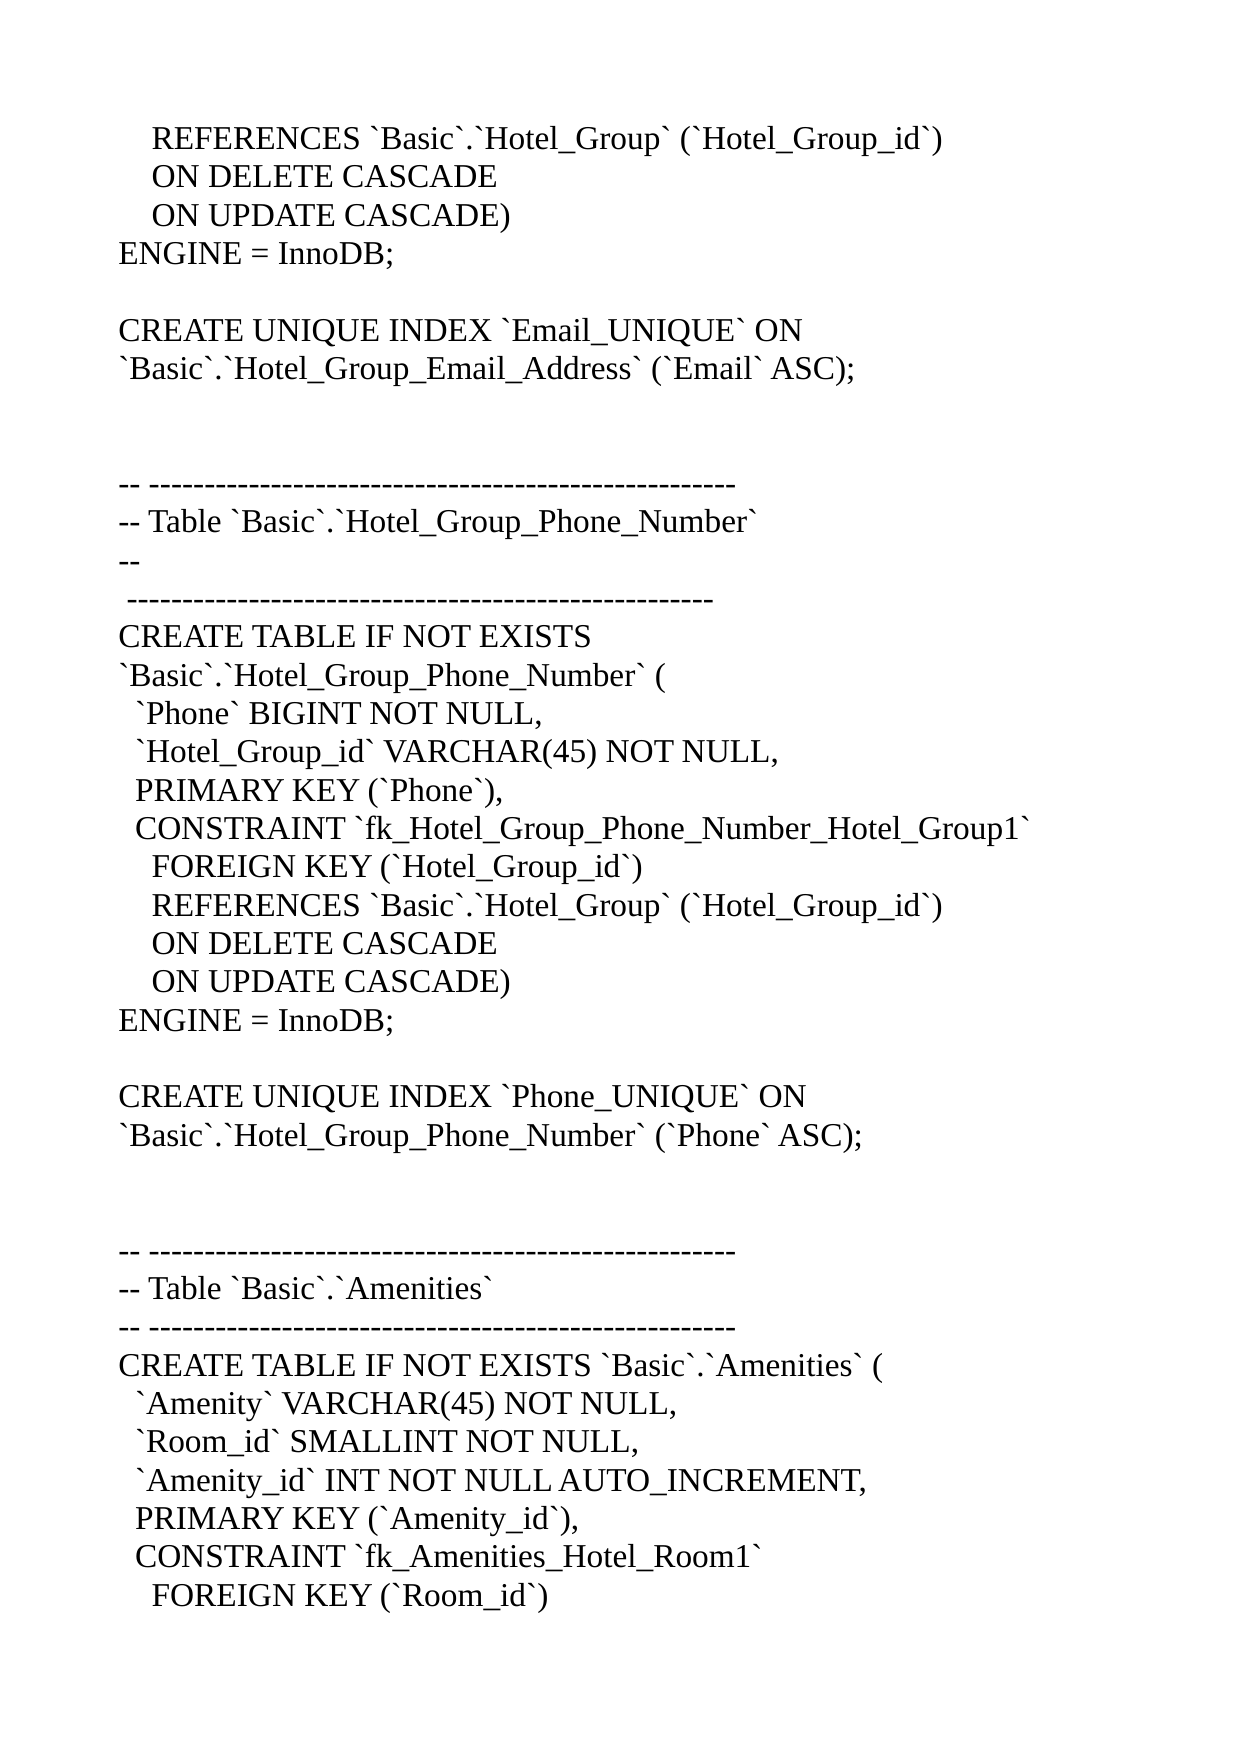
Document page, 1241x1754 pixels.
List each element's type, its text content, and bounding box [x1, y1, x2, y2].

text REFERENCES `Basic`.`Hotel_Group` (`Hotel_Group_id`) ON DELETE CASCADE ON UPDATE CASCADE) ENGINE = InnoDB; CREATE UNIQUE INDEX `Email_UNIQUE` ON `Basic`.`Hotel_Group_Email_Address` (`Email` ASC); -- ----------------------------------------------------- -- Table `Basic`.`Hotel_Group_Phone_Number` -- [118, 118, 1122, 578]
text ----------------------------------------------------- CREATE TABLE IF NOT EXISTS `Basic`.`Hotel_Group_Phone_Number` ( `Phone` BIGINT NOT NULL, `Hotel_Group_id` VARCHAR(45) NOT NULL, PRIMARY KEY (`Phone`), CONSTRAINT `fk_Hotel_Group_Phone_Number_Hotel_Group1` FOREIGN KEY (`Hotel_Group_id`) REFERENCES `Basic`.`Hotel_Group` (`Hotel_Group_id`) ON DELETE CASCADE ON UPDATE CASCADE) ENGINE = InnoDB; CREATE UNIQUE INDEX `Phone_UNIQUE` ON `Basic`.`Hotel_Group_Phone_Number` (`Phone` ASC); -- ----------------------------------------------------- -- Table `Basic`.`Amenities` -- ----------------------------------------------------- CREATE TABLE IF NOT EXISTS `Basic`.`Amenities` ( `Amenity` VARCHAR(45) NOT NULL, `Room_id` SMALLINT NOT NULL, `Amenity_id` INT NOT NULL AUTO_INCREMENT, PRIMARY KEY (`Amenity_id`), CONSTRAINT `fk_Amenities_Hotel_Room1` FOREIGN KEY (`Room_id`) [118, 578, 1122, 1613]
